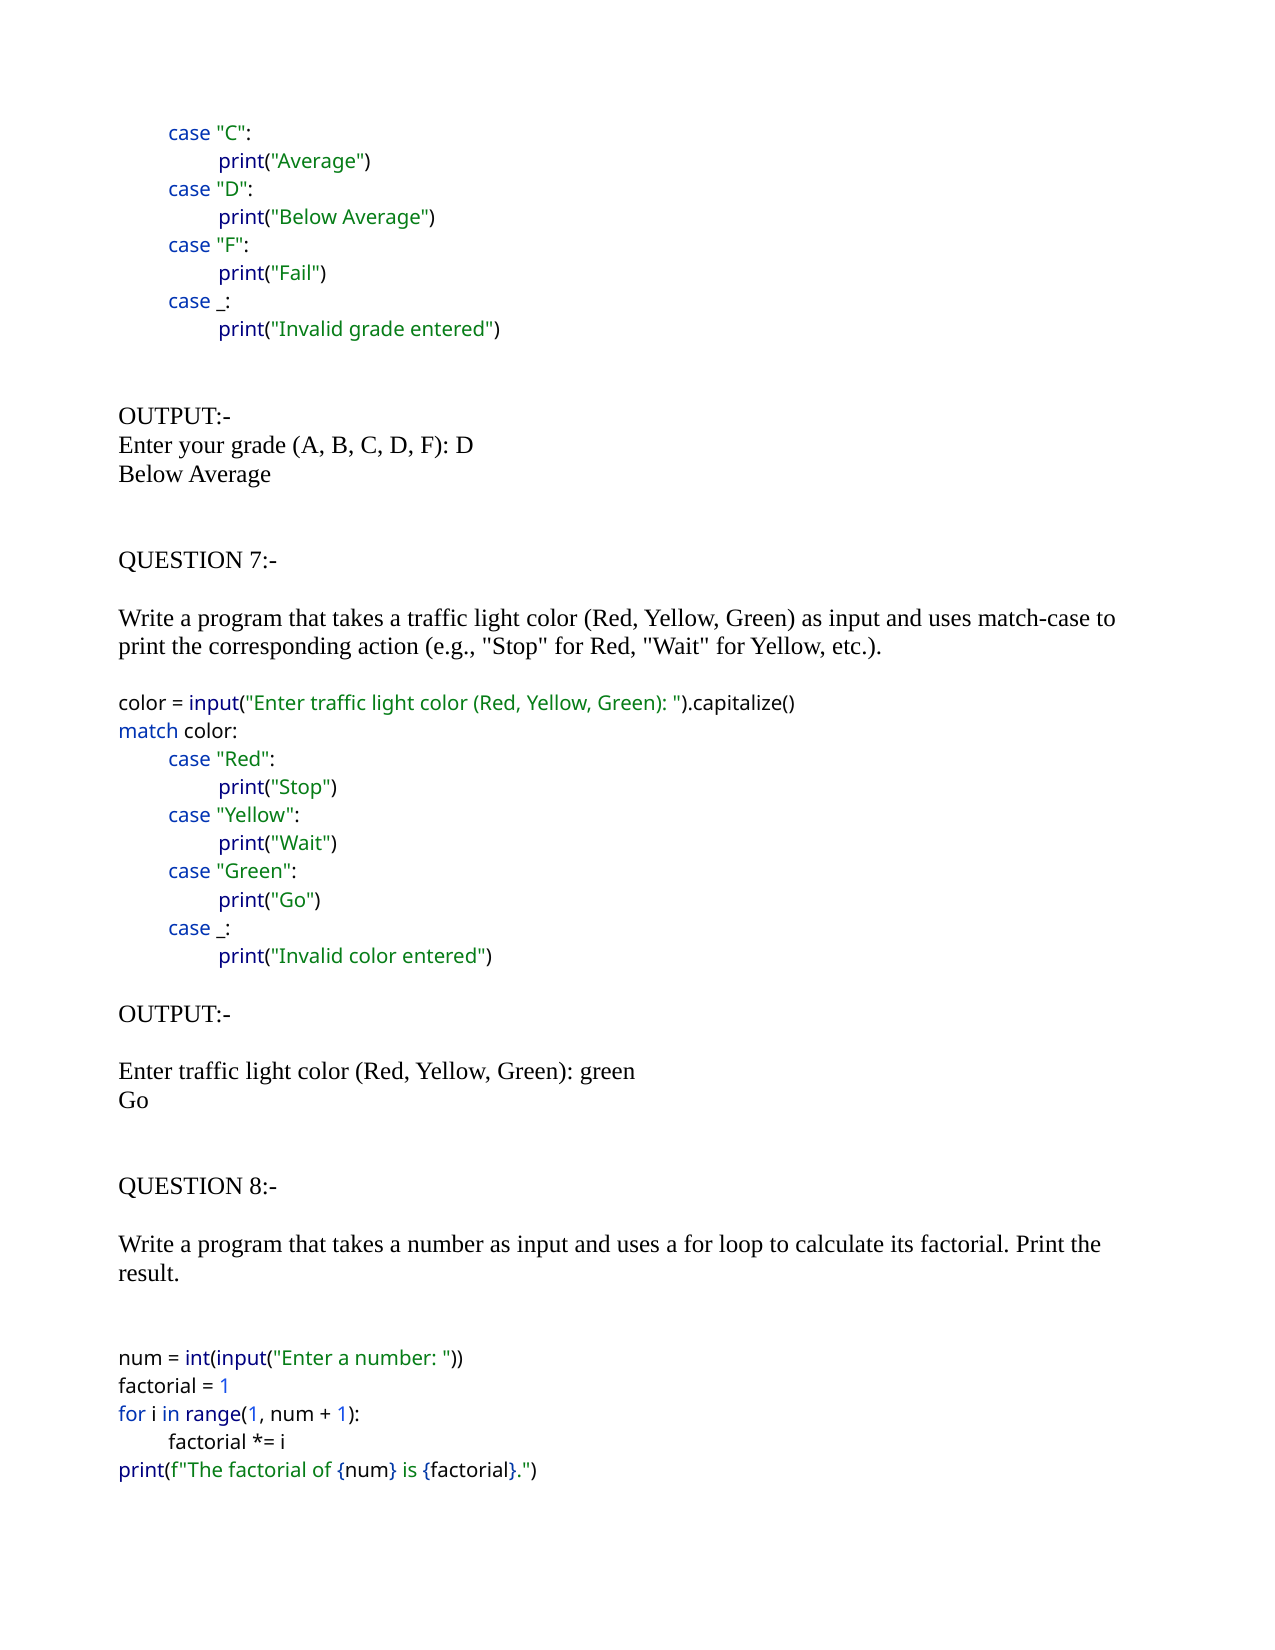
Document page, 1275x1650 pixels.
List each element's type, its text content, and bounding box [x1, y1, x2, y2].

text case _: [118, 913, 1157, 941]
text Enter your grade (A, B, C, D, F): D [118, 430, 1157, 459]
text case "Yellow": [118, 801, 1157, 829]
text print("Stop") [118, 773, 1157, 801]
text case "D": [118, 174, 1157, 202]
text Enter traffic light color (Red, Yellow, Green): green [118, 1056, 1157, 1085]
text Go [118, 1085, 1157, 1114]
text print("Invalid grade entered") [118, 315, 1157, 343]
text factorial *= i [118, 1427, 1157, 1456]
text case "Green": [118, 857, 1157, 885]
text factorial = 1 [118, 1372, 1157, 1399]
text Below Average [118, 459, 1157, 488]
text Write a program that takes a number as input and uses a for loop to calculate its factorial. Print the result. [118, 1229, 1157, 1286]
text print("Fail") [118, 259, 1157, 287]
text Write a program that takes a traffic light color (Red, Yellow, Green) as input and uses match-case to print the corresponding action (e.g., "Stop" for Red, "Wait" for Yellow, etc.). [118, 603, 1157, 660]
text print("Below Average") [118, 202, 1157, 231]
text case "F": [118, 231, 1157, 259]
text print("Average") [118, 146, 1157, 174]
text OUTPUT:- [118, 401, 1157, 430]
text print("Go") [118, 885, 1157, 913]
text QUESTION 8:- [118, 1171, 1157, 1200]
text num = int(input("Enter a number: ")) [118, 1344, 1157, 1372]
text QUESTION 7:- [118, 545, 1157, 574]
text match color: [118, 717, 1157, 744]
text color = input("Enter traffic light color (Red, Yellow, Green): ").capitalize() [118, 689, 1157, 717]
text print("Wait") [118, 829, 1157, 857]
text print("Invalid color entered") [118, 941, 1157, 969]
text case _: [118, 287, 1157, 315]
text OUTPUT:- [118, 999, 1157, 1028]
text case "C": [118, 118, 1157, 146]
text case "Red": [118, 744, 1157, 773]
text print(f"The factorial of {num} is {factorial}.") [118, 1456, 1157, 1483]
text for i in range(1, num + 1): [118, 1399, 1157, 1427]
